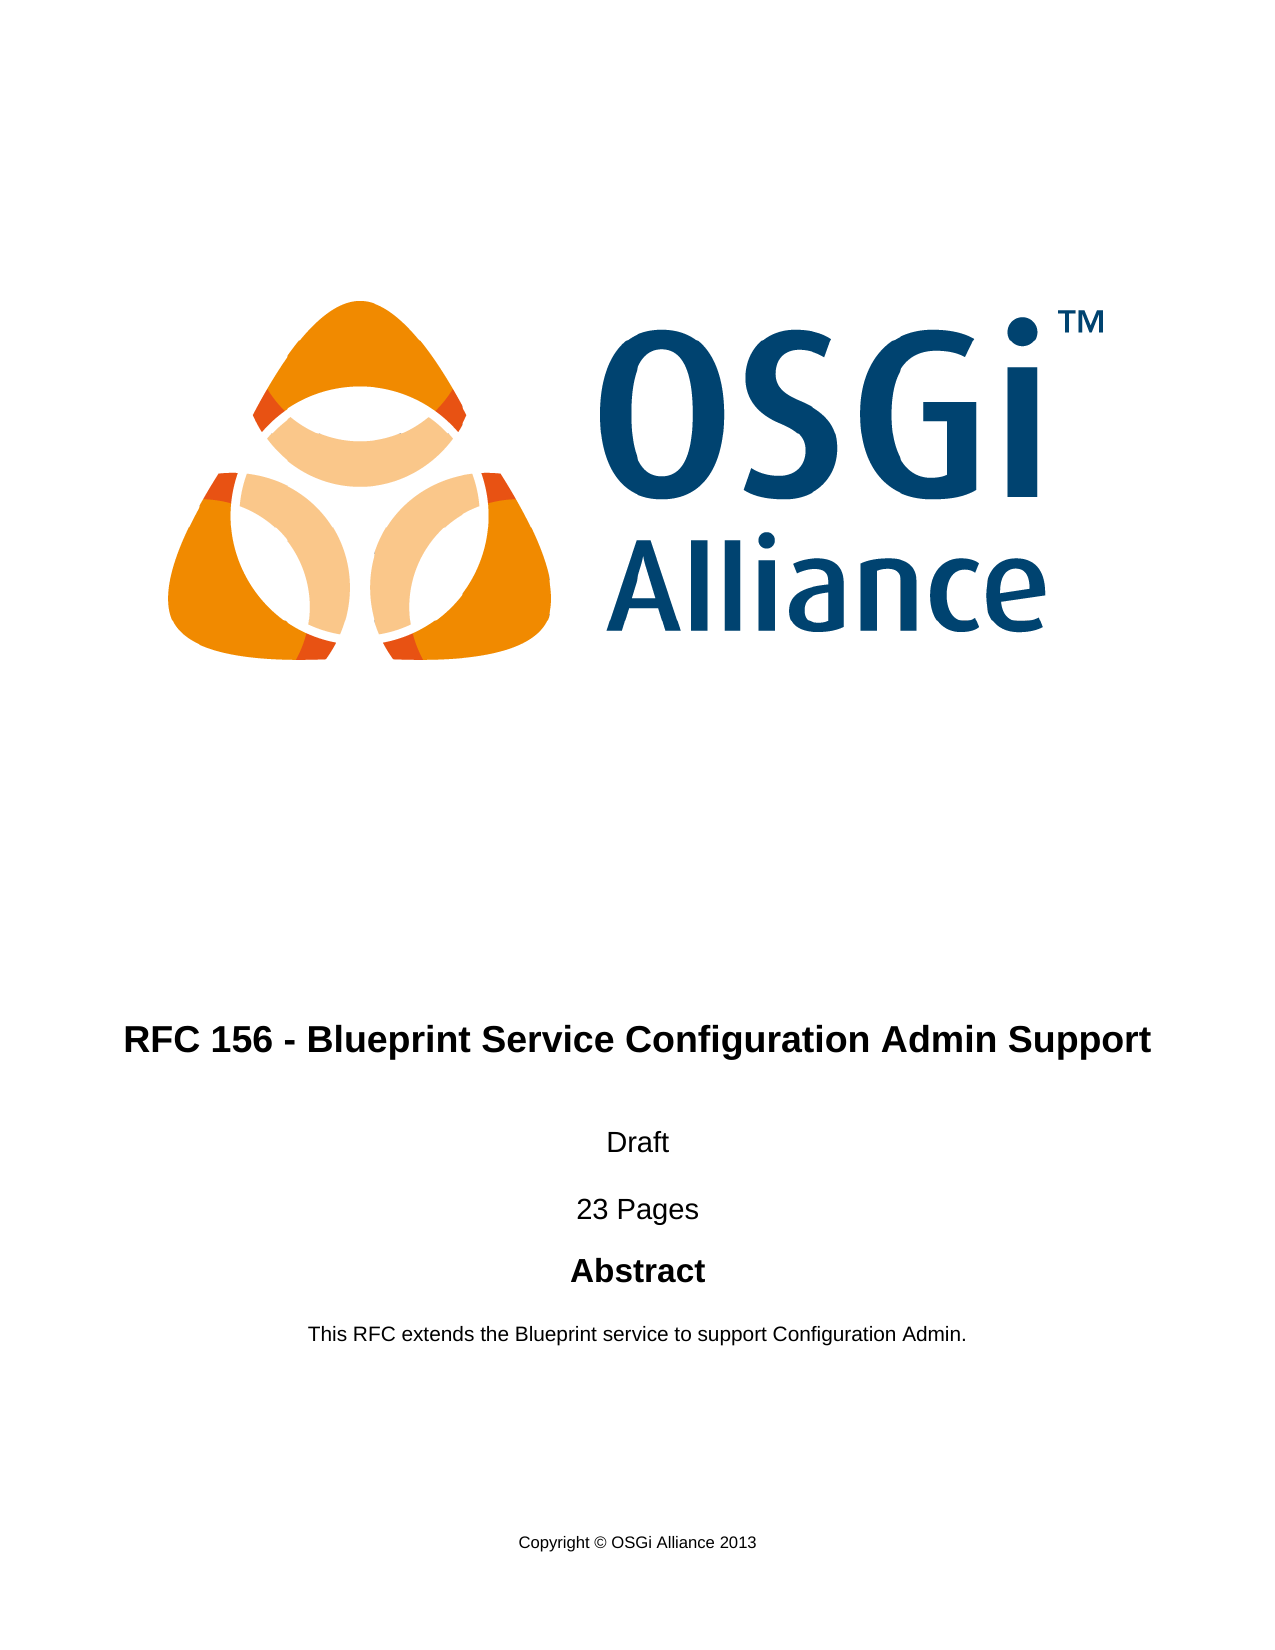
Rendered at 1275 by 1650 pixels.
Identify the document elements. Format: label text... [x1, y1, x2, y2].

text This RFC extends the Blueprint service to support Configuration Admin. [112, 1314, 1162, 1346]
picture [112, 247, 1163, 714]
text Abstract [112, 1251, 1162, 1289]
title Draft 22 Pages [112, 1125, 1162, 1226]
title RFC 156 - Blueprint Service Configuration Admin Support [112, 1018, 1162, 1061]
